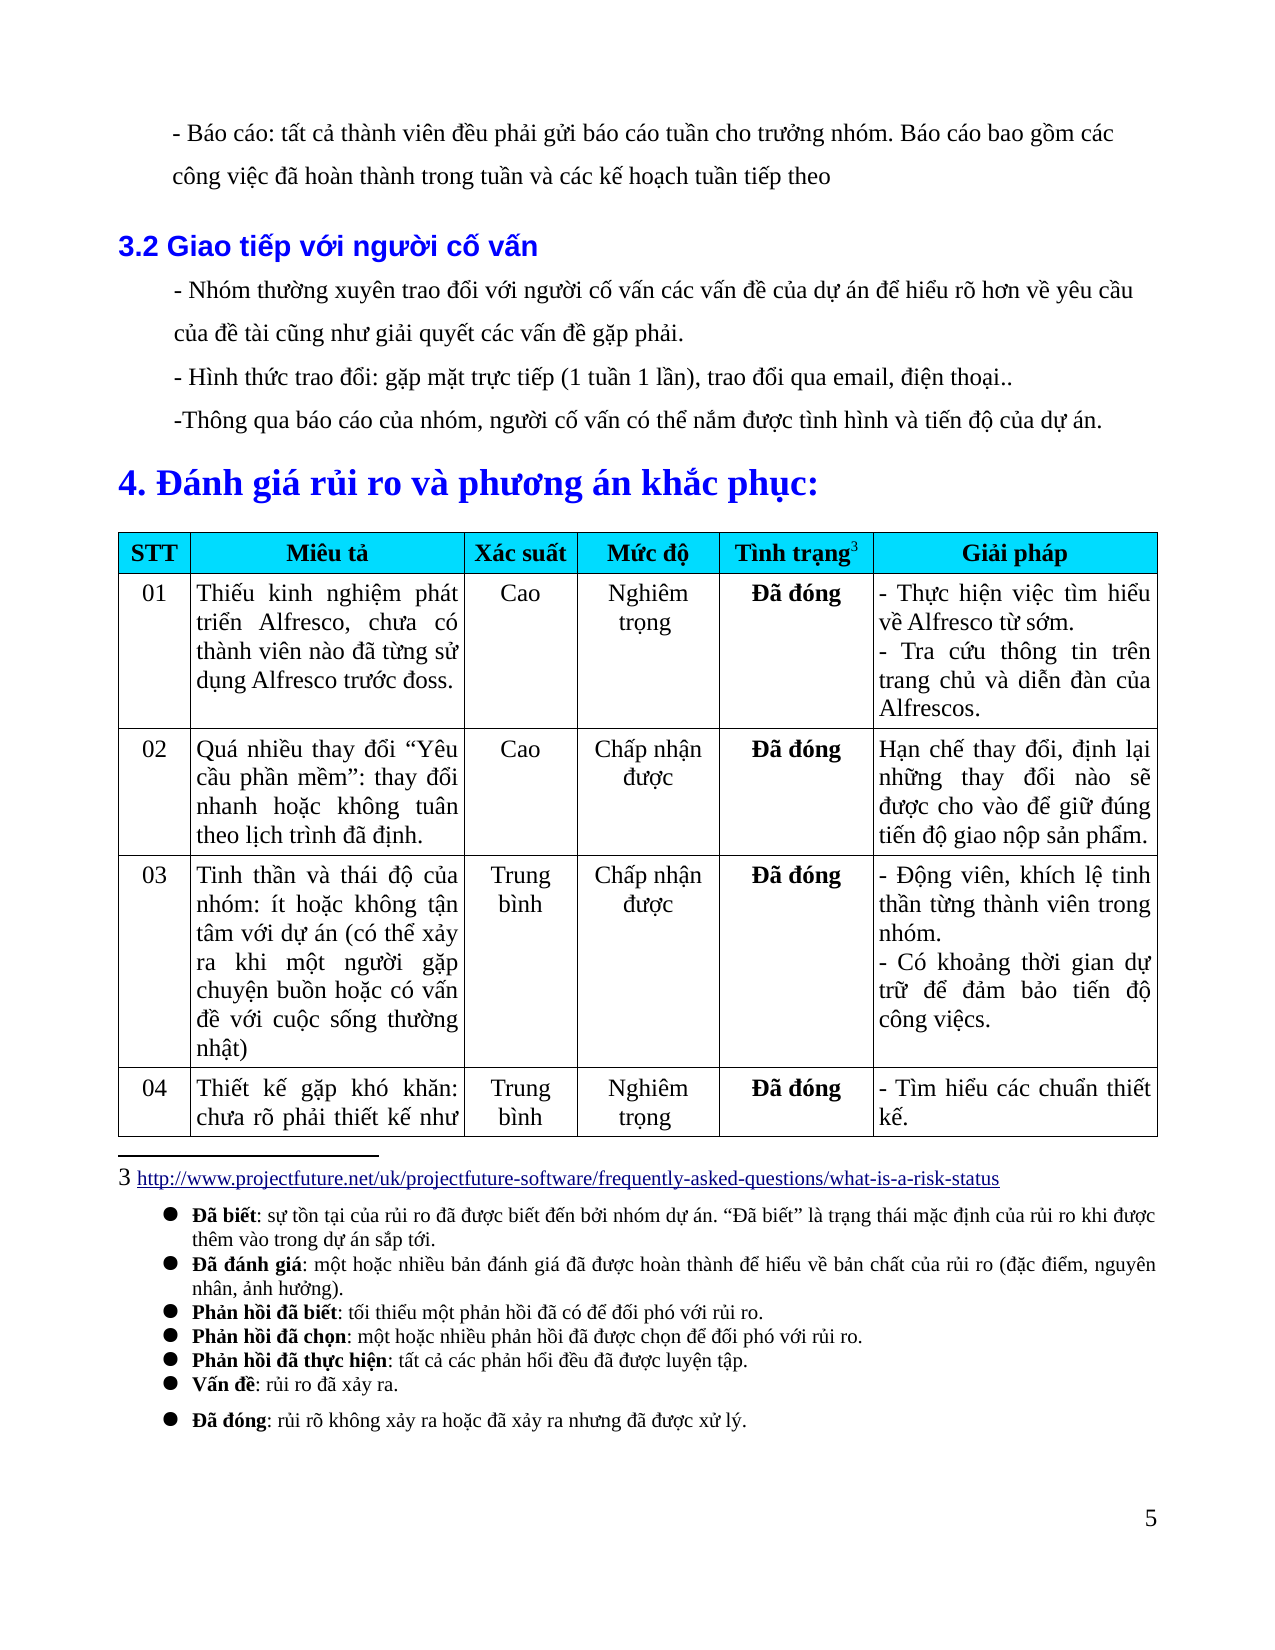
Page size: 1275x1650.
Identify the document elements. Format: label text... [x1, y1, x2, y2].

table_cell - Động viên, khích lệ tinh thần từng thành viên trong nhóm. - Có khoảng thời gian dự trữ để đảm bảo tiến độ công việcs. [874, 856, 1157, 1067]
table_cell Quá nhiều thay đổi “Yêu cầu phần mềm”: thay đổi nhanh hoặc không tuân theo lịch trình đã định. [191, 729, 464, 854]
table_header Giải pháp [874, 533, 1157, 573]
table_cell Chấp nhận được [578, 856, 719, 1067]
table_cell - Tìm hiểu các chuẩn thiết kế. [874, 1068, 1157, 1136]
table_cell Chấp nhận được [578, 729, 719, 854]
table_cell Thiết kế gặp khó khăn: chưa rõ phải thiết kế như [191, 1068, 464, 1136]
subtitle 4. Đánh giá rủi ro và phương án khắc phục: [118, 460, 1157, 503]
table_cell Nghiêm trọng [578, 1068, 719, 1136]
table_cell Đã đóng [720, 729, 873, 854]
text - Hình thức trao đổi: gặp mặt trực tiếp (1 tuần 1 lần), trao đổi qua email, điện thoại.. [173, 362, 1157, 390]
table_cell Nghiêm trọng [578, 574, 719, 728]
subtitle 3.2 Giao tiếp với người cố vấn [118, 229, 1157, 263]
text - Nhóm thường xuyên trao đổi với người cố vấn các vấn đề của dự án để hiểu rõ hơn về yêu cầu của đề tài cũng như giải quyết các vấn đề gặp phải. [173, 275, 1157, 347]
table_cell Trung bình [465, 1068, 577, 1136]
table_cell Hạn chế thay đổi, định lại những thay đổi nào sẽ được cho vào để giữ đúng tiến độ giao nộp sản phẩm. [874, 729, 1157, 854]
table_cell Cao [465, 729, 577, 854]
table_header STT [119, 533, 190, 573]
table_cell Thiếu kinh nghiệm phát triển Alfresco, chưa có thành viên nào đã từng sử dụng Alfresco trước đoss. [191, 574, 464, 728]
table_cell Đã đóng [720, 574, 873, 728]
list -Thông qua báo cáo của nhóm, người cố vấn có thể nắm được tình hình và tiến độ của dự án. [173, 405, 1157, 433]
table_cell Đã đóng [720, 1068, 873, 1136]
table_cell Tinh thần và thái độ của nhóm: ít hoặc không tận tâm với dự án (có thể xảy ra khi một người gặp chuyện buồn hoặc có vấn đề với cuộc sống thường nhật) [191, 856, 464, 1067]
table_cell Cao [465, 574, 577, 728]
table_cell 01 [119, 574, 190, 728]
table_header Xác suất [465, 533, 577, 573]
table_header Tình trạng [720, 533, 873, 573]
table_cell 04 [119, 1068, 190, 1136]
table_header Miêu tả [191, 533, 464, 573]
table_header Mức độ [578, 533, 719, 573]
table_cell Đã đóng [720, 856, 873, 1067]
text - Báo cáo: tất cả thành viên đều phải gửi báo cáo tuần cho trưởng nhóm. Báo cáo bao gồm các công việc đã hoàn thành trong tuần và các kế hoạch tuần tiếp theo [172, 118, 1157, 190]
table_cell 03 [119, 856, 190, 1067]
table_cell Trung bình [465, 856, 577, 1067]
table_cell 02 [119, 729, 190, 854]
table_cell - Thực hiện việc tìm hiểu về Alfresco từ sớm. - Tra cứu thông tin trên trang chủ và diễn đàn của Alfrescos. [874, 574, 1157, 728]
